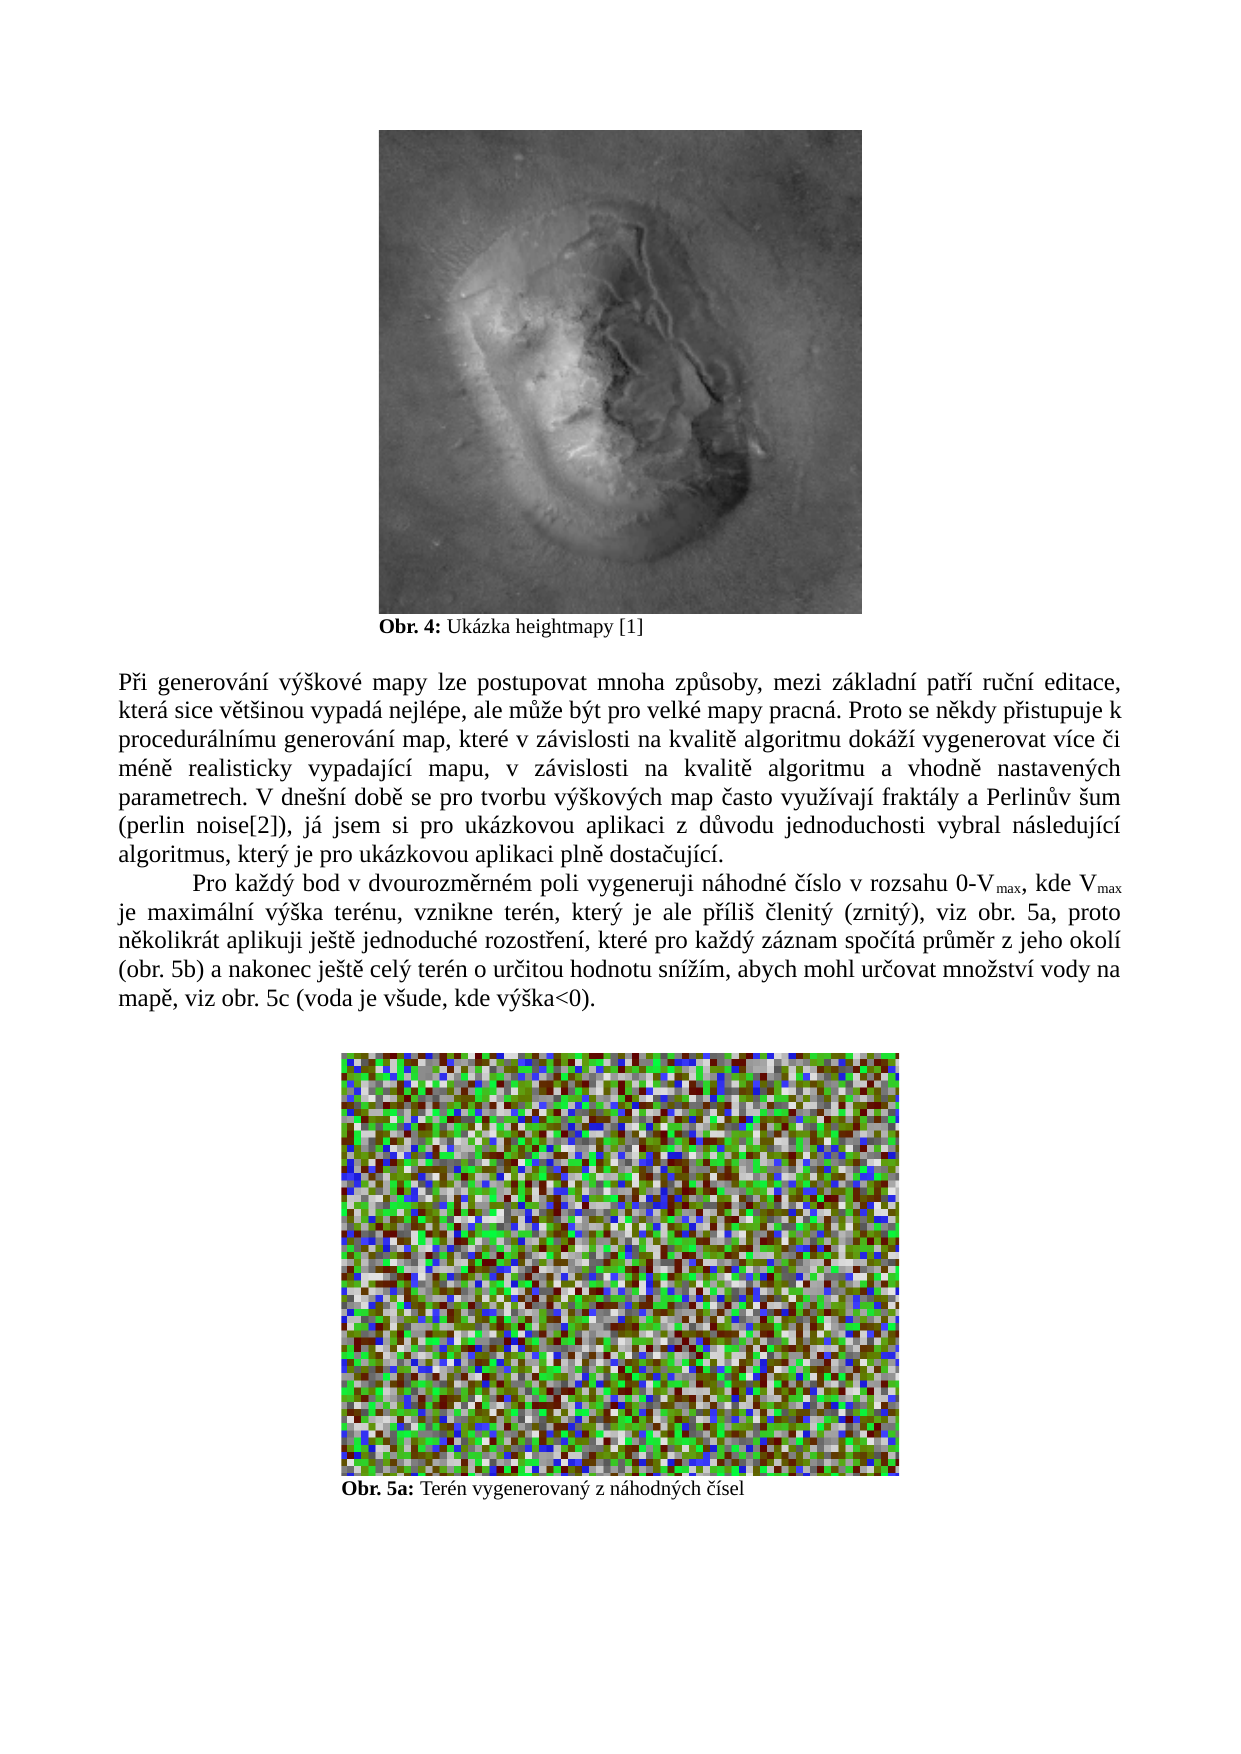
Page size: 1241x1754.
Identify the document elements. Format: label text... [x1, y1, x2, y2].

text Obr. 4: Ukázka heightmapy [1] [378, 614, 862, 638]
text Pro každý bod v dvourozměrném poli vygeneruji náhodné číslo v rozsahu 0-Vmax, kde Vmax je maximální výška terénu, vznikne terén, který je ale příliš členitý (zrnitý), viz obr. 5a, proto několikrát aplikuji ještě jednoduché rozostření, které pro každý záznam spočítá průměr z jeho okolí (obr. 5b) a nakonec ještě celý terén o určitou hodnotu snížím, abych mohl určovat množství vody na mapě, viz obr. 5c (voda je všude, kde výška<0). [118, 868, 1122, 1012]
text Obr. 5a: Terén vygenerovaný z náhodných čísel [341, 1476, 899, 1500]
text Při generování výškové mapy lze postupovat mnoha způsoby, mezi základní patří ruční editace, která sice většinou vypadá nejlépe, ale může být pro velké mapy pracná. Proto se někdy přistupuje k procedurálnímu generování map, které v závislosti na kvalitě algoritmu dokáží vygenerovat více či méně realisticky vypadající mapu, v závislosti na kvalitě algoritmu a vhodně nastavených parametrech. V dnešní době se pro tvorbu výškových map často využívají fraktály a Perlinův šum (perlin noise[2]), já jsem si pro ukázkovou aplikaci z důvodu jednoduchosti vybral následující algoritmus, který je pro ukázkovou aplikaci plně dostačující. [118, 667, 1122, 868]
picture [378, 130, 862, 614]
